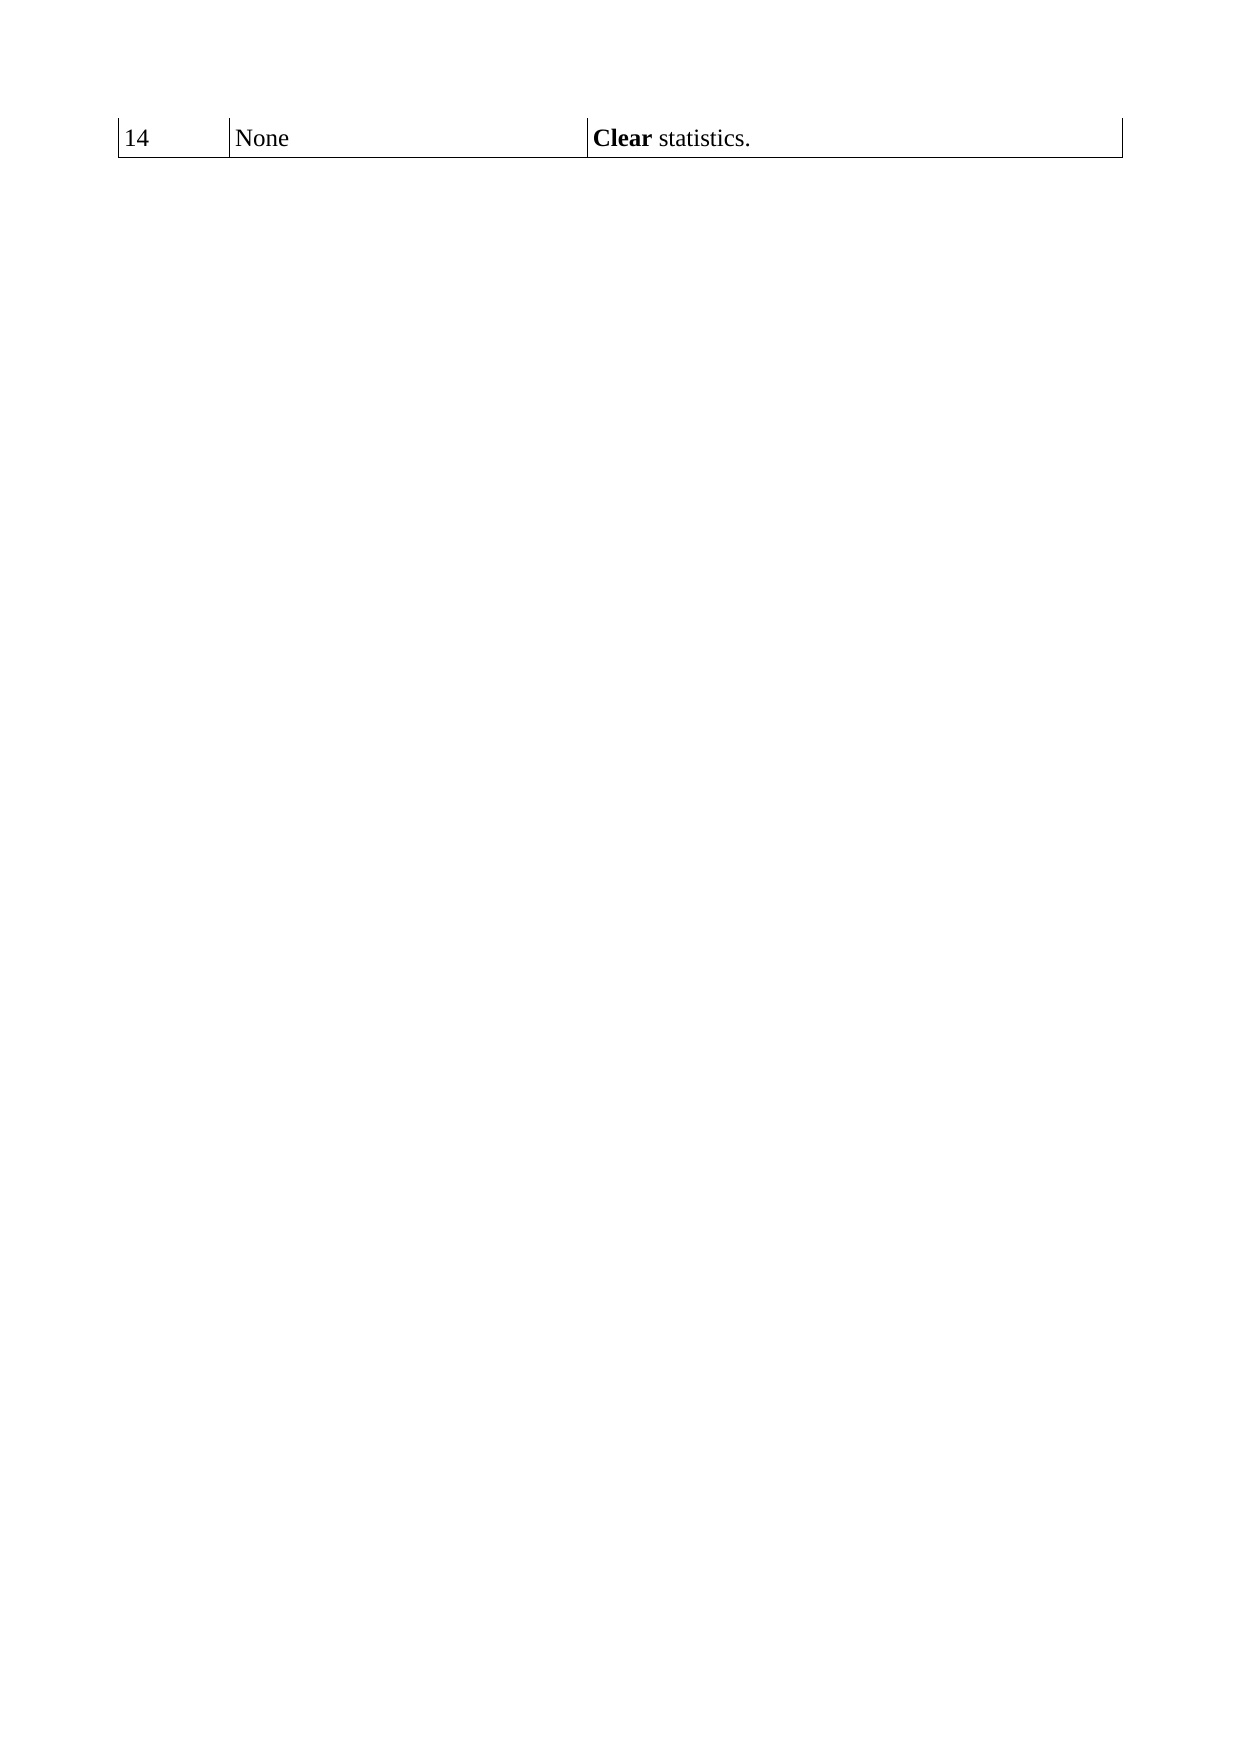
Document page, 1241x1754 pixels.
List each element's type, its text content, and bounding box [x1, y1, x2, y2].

table_cell None [230, 118, 587, 157]
table_cell Clear statistics. [588, 118, 1122, 157]
table_cell 14 [119, 118, 229, 157]
